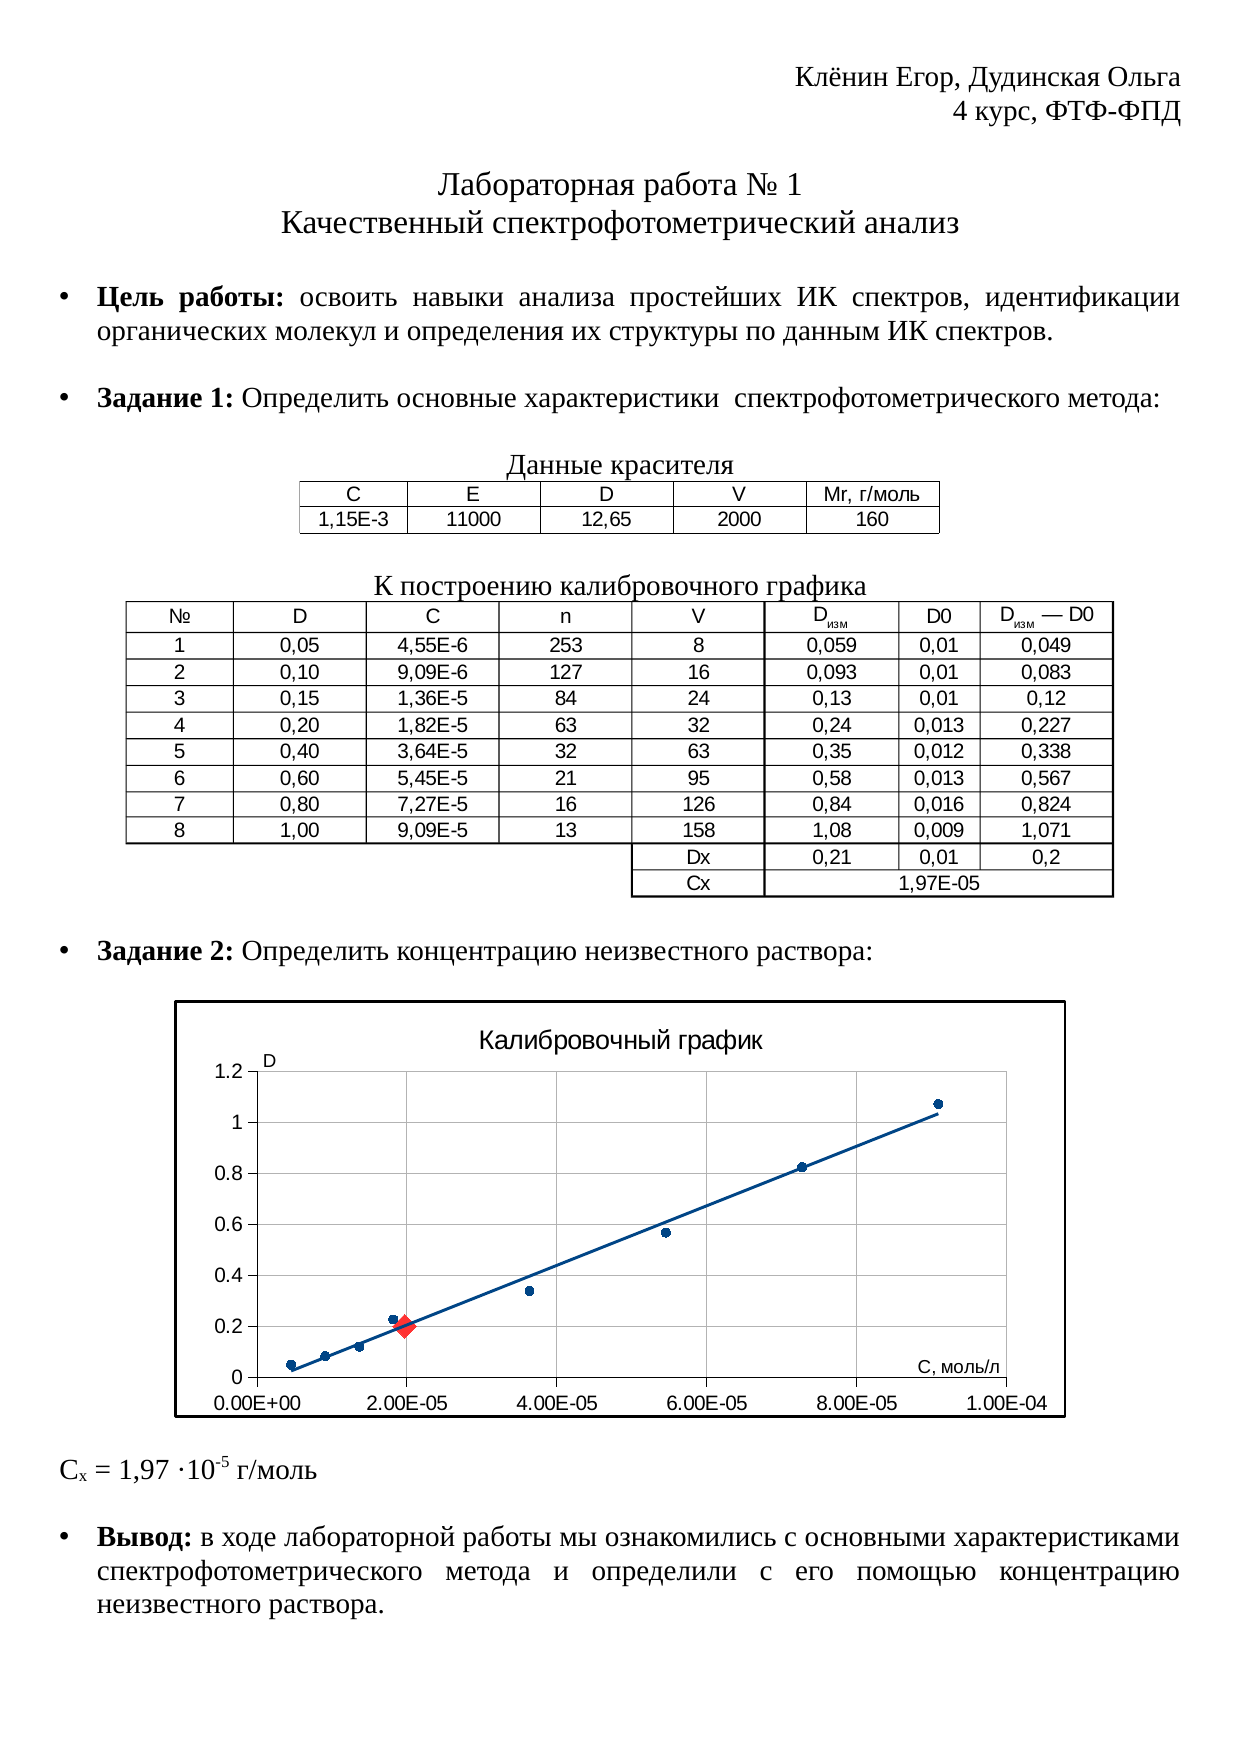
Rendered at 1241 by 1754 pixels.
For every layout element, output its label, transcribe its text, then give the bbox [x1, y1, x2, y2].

text Клёнин Егор, Дудинская Ольга [59, 59, 1181, 93]
list Задание 1: Определить основные характеристики спектрофотометрического метода: [59, 380, 1181, 414]
list Цель работы: освоить навыки анализа простейших ИК спектров, идентификации органических молекул и определения их структуры по данным ИК спектров. [59, 279, 1181, 347]
text Качественный спектрофотометрический анализ [59, 203, 1181, 241]
list Вывод: в ходе лабораторной работы мы ознакомились с основными характеристиками спектрофотометрического метода и определили с его помощью концентрацию неизвестного раствора. [59, 1519, 1181, 1620]
text Лабораторная работа № 1 [59, 164, 1181, 203]
text К построению калибровочного графика [59, 568, 1181, 601]
text 4 курс, ФТФ-ФПД [59, 93, 1181, 126]
list Задание 2: Определить концентрацию неизвестного раствора: [59, 933, 1181, 967]
text Данные красителя [59, 447, 1181, 481]
text Сх = 1,97 ·10-5 г/моль [59, 1452, 1181, 1485]
